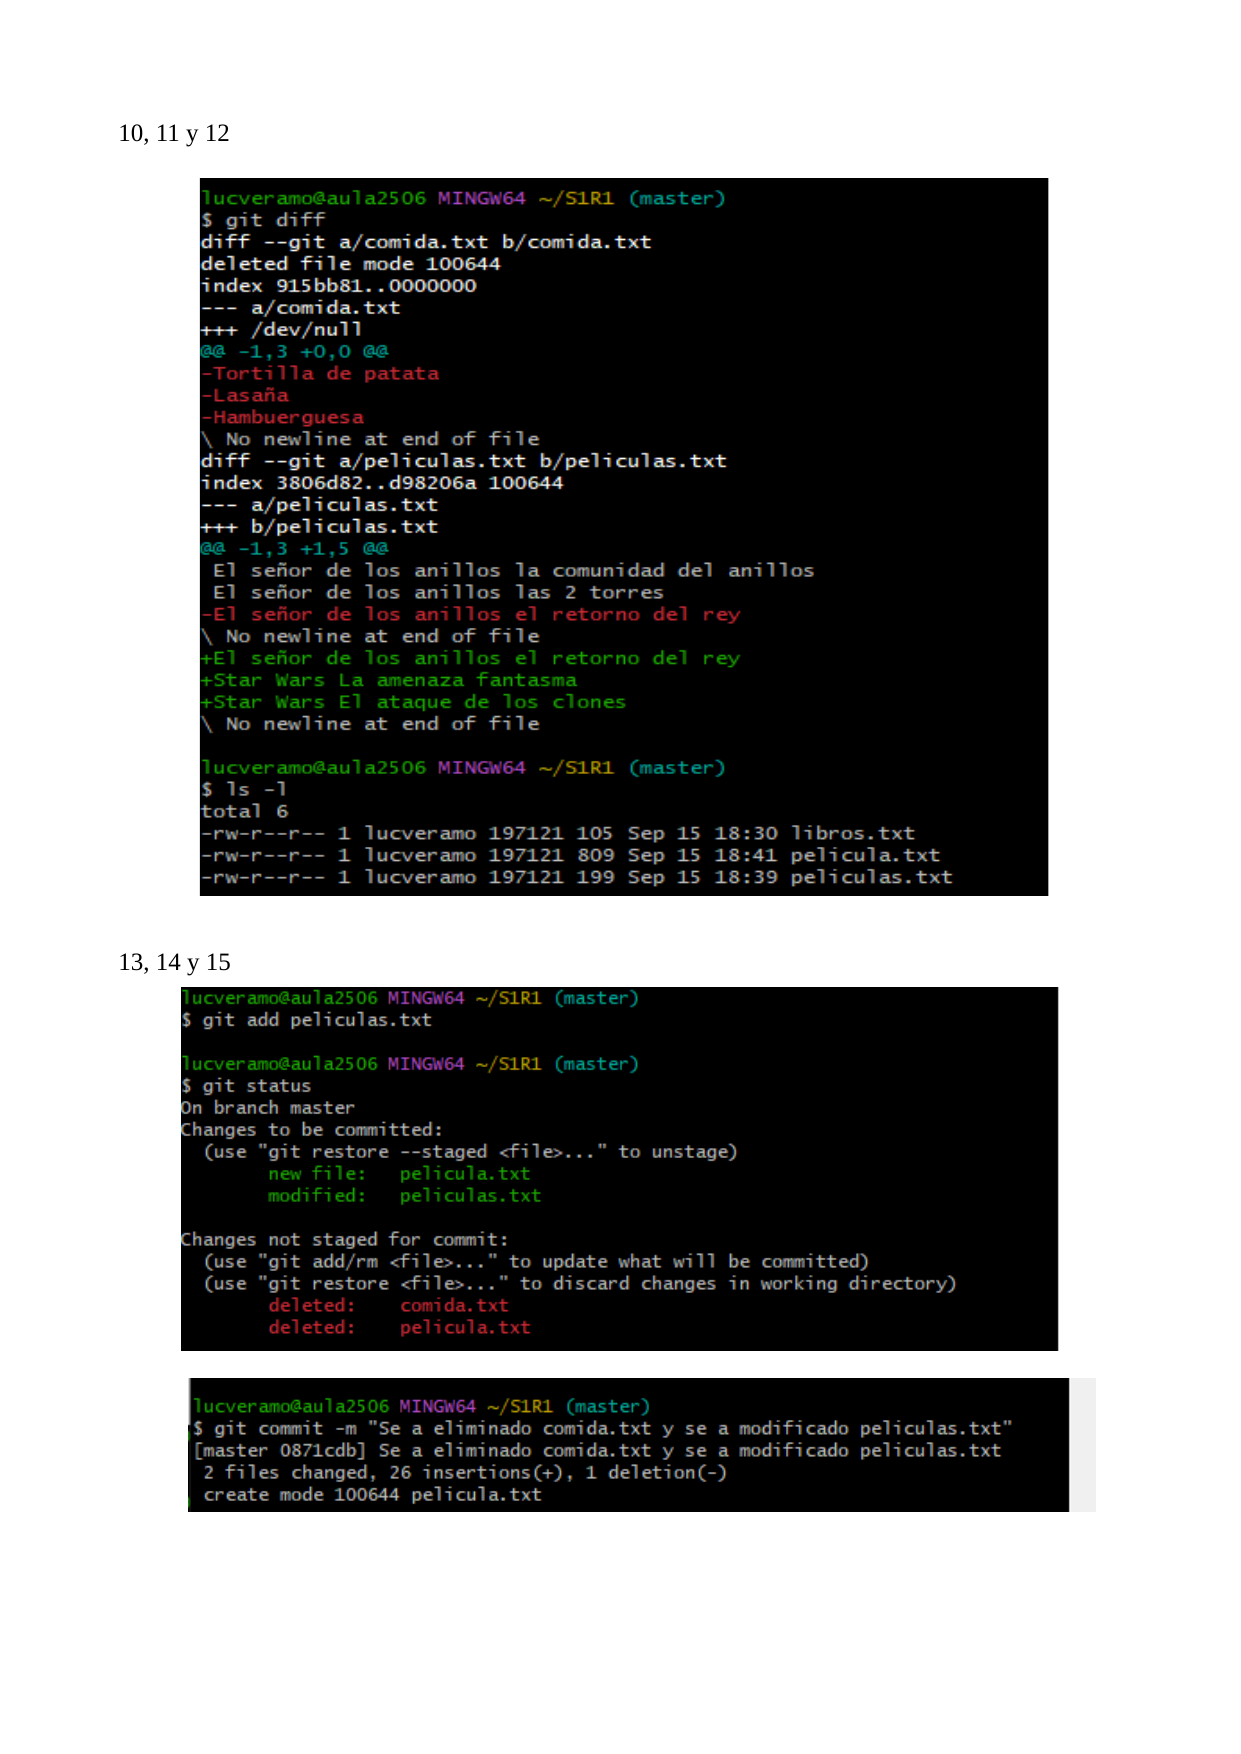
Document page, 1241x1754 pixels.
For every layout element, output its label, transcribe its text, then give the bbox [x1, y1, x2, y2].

picture [181, 987, 1060, 1351]
picture [188, 1378, 1096, 1512]
picture [199, 178, 1049, 896]
text 13, 14 y 15 [118, 947, 1122, 976]
text 10, 11 y 12 [118, 118, 1122, 147]
